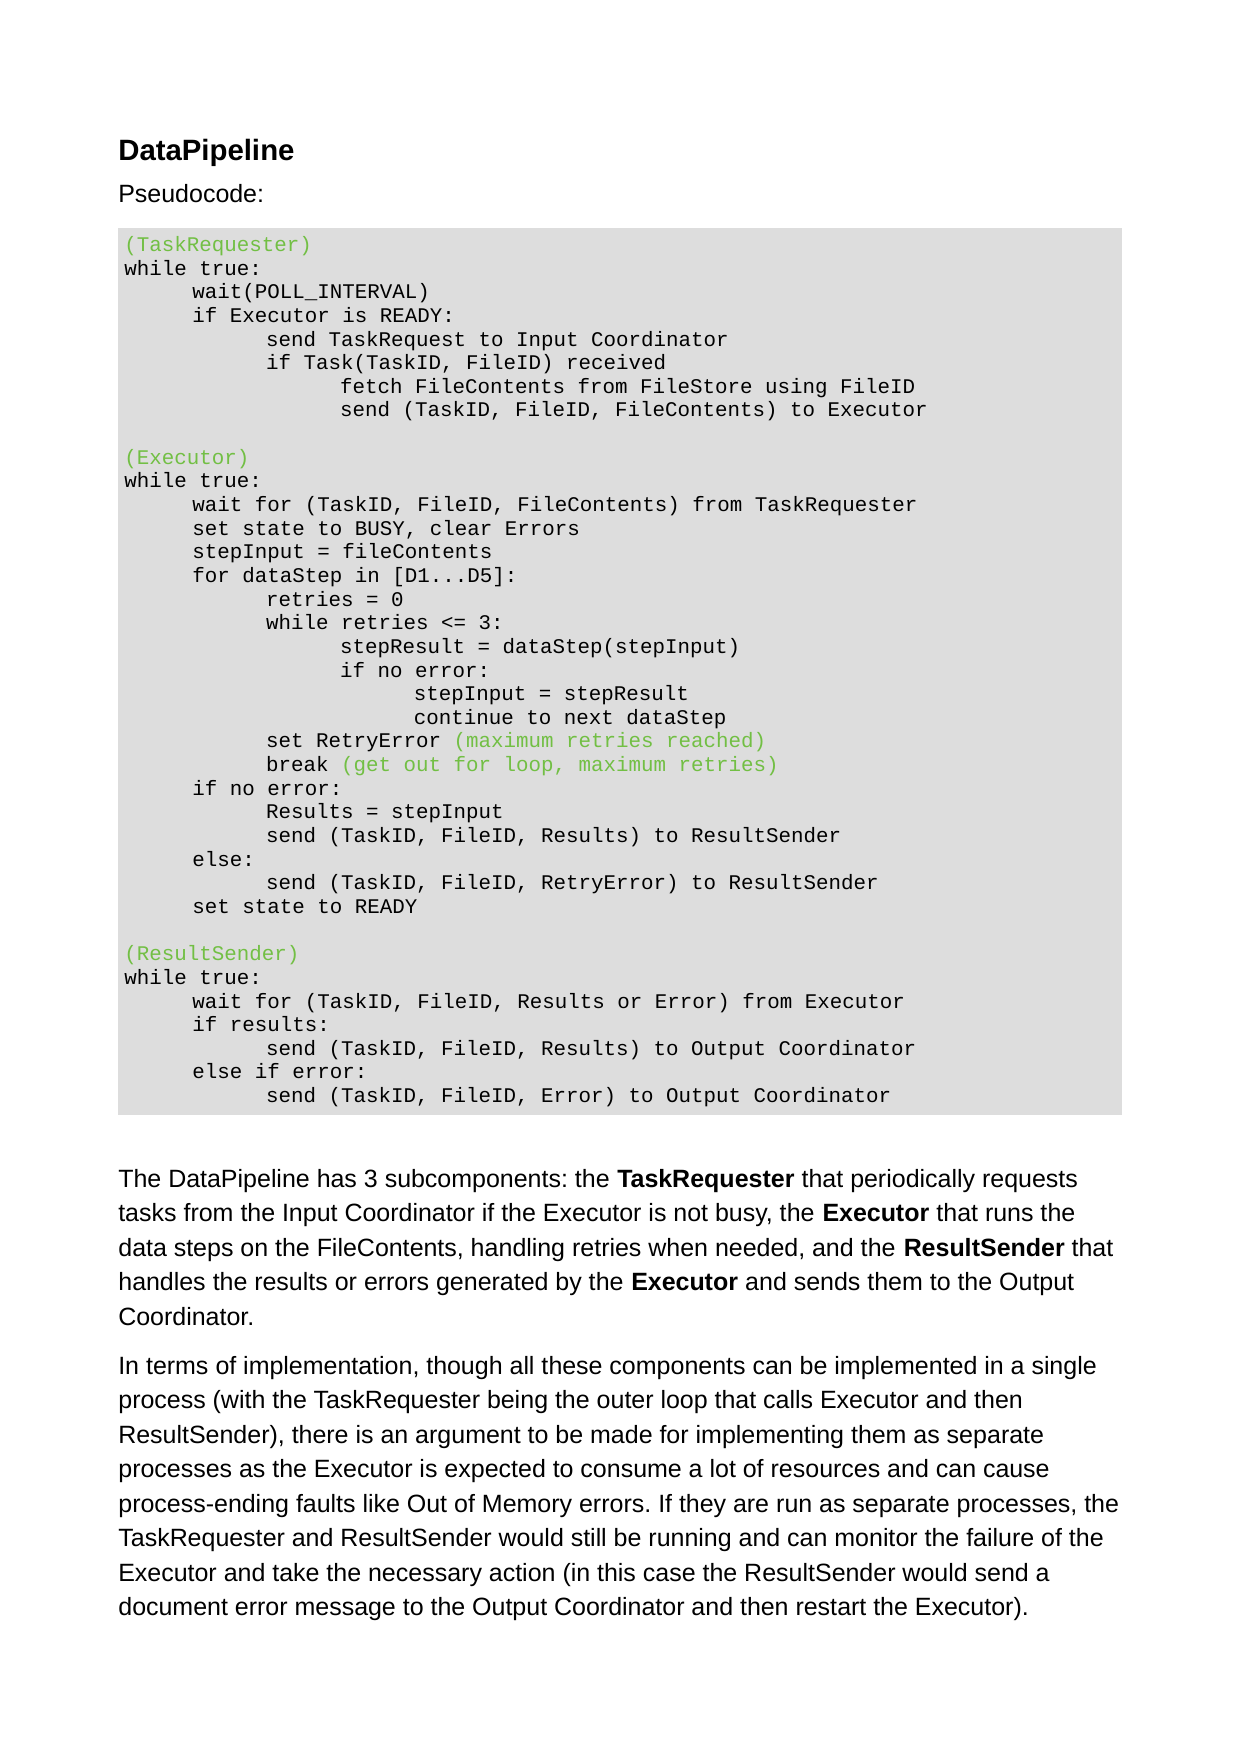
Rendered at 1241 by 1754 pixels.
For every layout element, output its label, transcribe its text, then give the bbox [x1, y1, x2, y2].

text send (TaskID, FileID, RetryError) to ResultSender [118, 872, 1122, 896]
text wait for (TaskID, FileID, Results or Error) from Executor [118, 991, 1122, 1014]
text stepInput = fileContents [118, 541, 1122, 565]
text The DataPipeline has 3 subcomponents: the TaskRequester that periodically requests tasks from the Input Coordinator if the Executor is not busy, the Executor that runs the data steps on the FileContents, handling retries when needed, and the ResultSender that handles the results or errors generated by the Executor and sends them to the Output Coordinator. [118, 1164, 1122, 1331]
text while true: [118, 967, 1122, 991]
text send (TaskID, FileID, FileContents) to Executor [118, 399, 1122, 423]
text set RetryError (maximum retries reached) [118, 731, 1122, 754]
text (TaskRequester) [118, 228, 1122, 258]
text (ResultSender) [118, 943, 1122, 967]
text while true: [118, 470, 1122, 494]
text if no error: [118, 659, 1122, 683]
text continue to next dataStep [118, 707, 1122, 731]
text send (TaskID, FileID, Error) to Output Coordinator [118, 1085, 1122, 1115]
text Results = stepInput [118, 801, 1122, 825]
text send TaskRequest to Input Coordinator [118, 328, 1122, 352]
text if Executor is READY: [118, 305, 1122, 328]
text retries = 0 [118, 589, 1122, 612]
text wait for (TaskID, FileID, FileContents) from TaskRequester [118, 494, 1122, 518]
text send (TaskID, FileID, Results) to ResultSender [118, 825, 1122, 849]
text if Task(TaskID, FileID) received [118, 352, 1122, 376]
text for dataStep in [D1...D5]: [118, 565, 1122, 589]
subtitle DataPipeline [118, 133, 1122, 166]
text stepInput = stepResult [118, 683, 1122, 707]
text wait(POLL_INTERVAL) [118, 281, 1122, 305]
text (Executor) [118, 447, 1122, 470]
text set state to BUSY, clear Errors [118, 518, 1122, 541]
text else: [118, 849, 1122, 872]
text while retries <= 3: [118, 612, 1122, 636]
text break (get out for loop, maximum retries) [118, 754, 1122, 778]
text else if error: [118, 1062, 1122, 1085]
text Pseudocode: [118, 179, 1122, 208]
text stepResult = dataStep(stepInput) [118, 636, 1122, 659]
text while true: [118, 258, 1122, 281]
text if results: [118, 1014, 1122, 1038]
text send (TaskID, FileID, Results) to Output Coordinator [118, 1038, 1122, 1062]
text set state to READY [118, 896, 1122, 920]
text fetch FileContents from FileStore using FileID [118, 376, 1122, 399]
text In terms of implementation, though all these components can be implemented in a single process (with the TaskRequester being the outer loop that calls Executor and then ResultSender), there is an argument to be made for implementing them as separate processes as the Executor is expected to consume a lot of resources and can cause process-ending faults like Out of Memory errors. If they are run as separate processes, the TaskRequester and ResultSender would still be running and can monitor the failure of the Executor and take the necessary action (in this case the ResultSender would send a document error message to the Output Coordinator and then restart the Executor). [118, 1351, 1122, 1621]
text if no error: [118, 778, 1122, 801]
